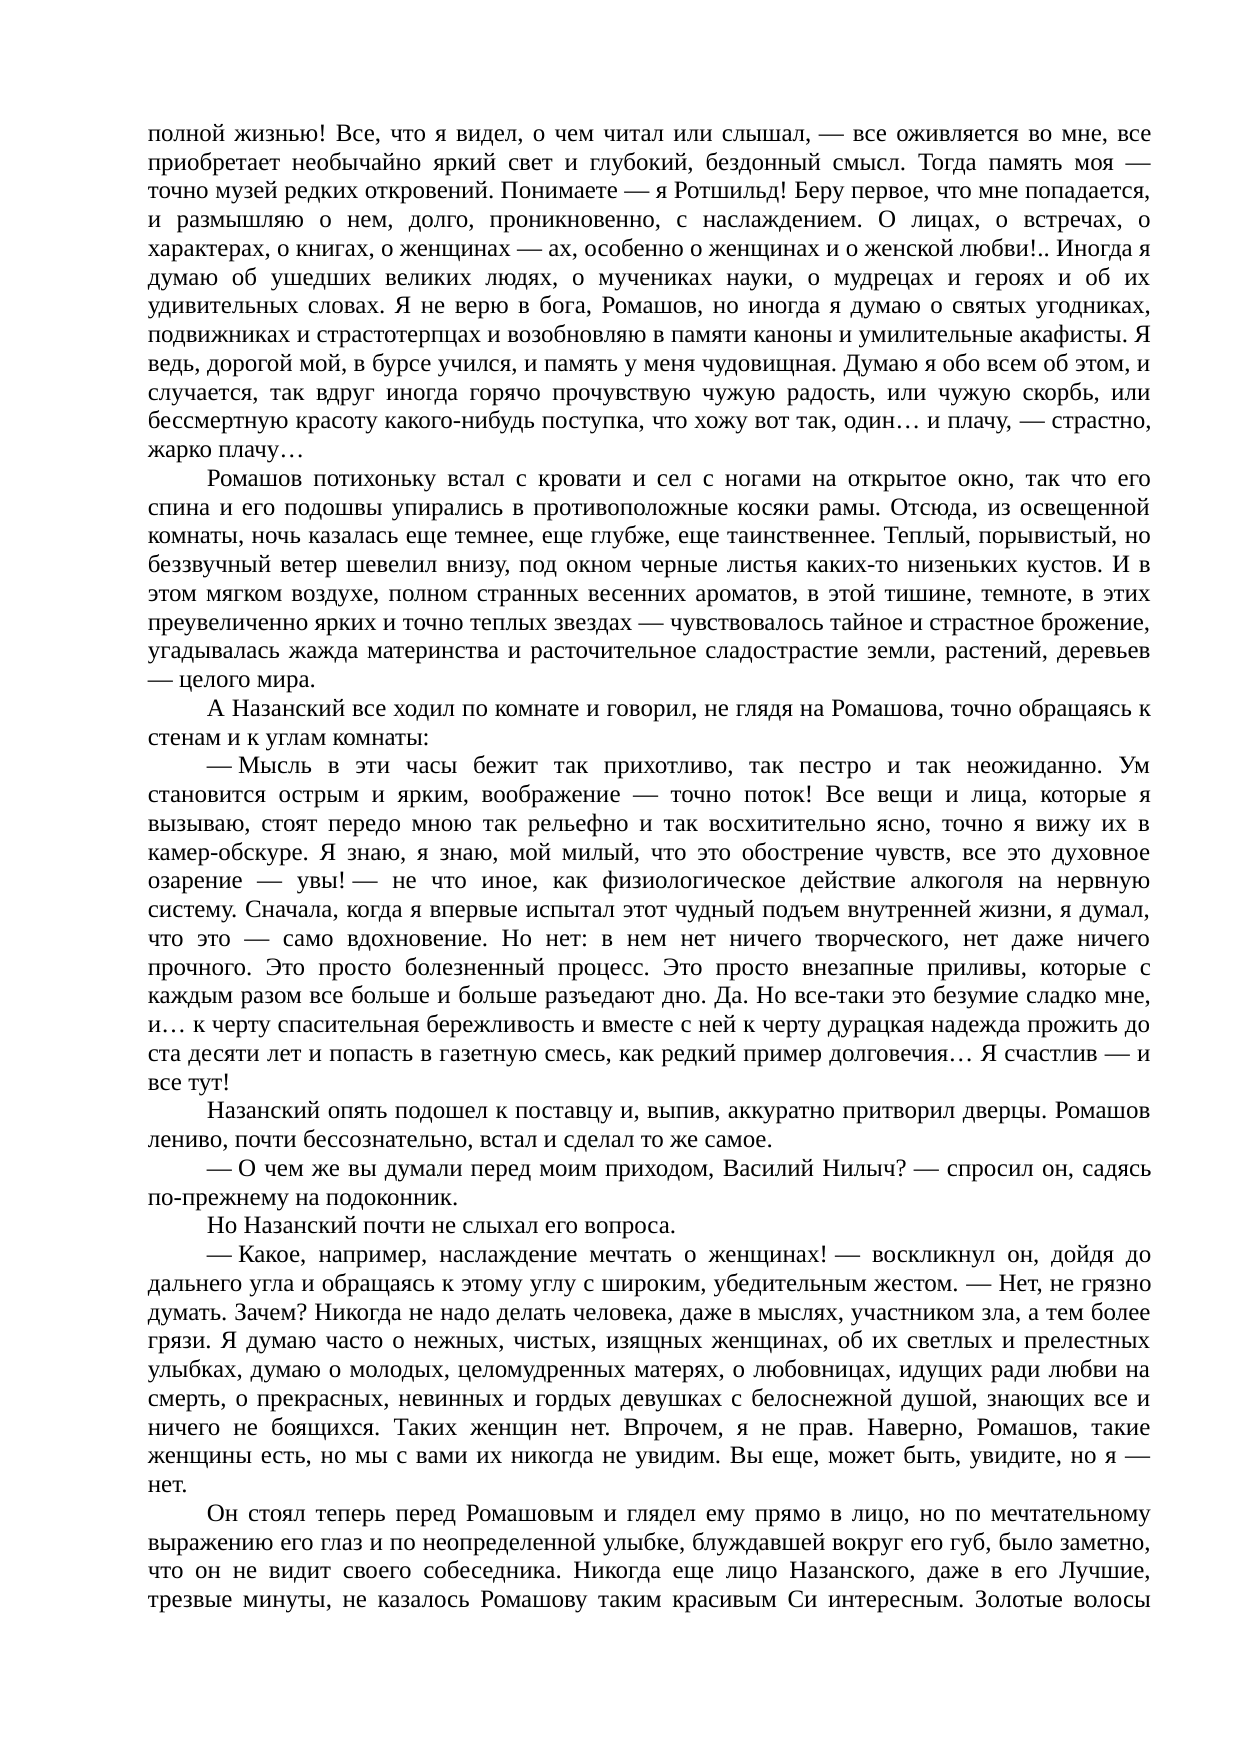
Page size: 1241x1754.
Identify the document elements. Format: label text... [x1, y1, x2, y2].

text А Назанский все ходил по комнате и говорил, не глядя на Ромашова, точно обращаясь к стенам и к углам комнаты: [148, 693, 1152, 751]
text — Какое, например, наслаждение мечтать о женщинах! — воскликнул он, дойдя до дальнего угла и обращаясь к этому углу с широким, убедительным жестом. — Нет, не грязно думать. Зачем? Никогда не надо делать человека, даже в мыслях, участником зла, а тем более грязи. Я думаю часто о нежных, чистых, изящных женщинах, об их светлых и прелестных улыбках, думаю о молодых, целомудренных матерях, о любовницах, идущих ради любви на смерть, о прекрасных, невинных и гордых девушках с белоснежной душой, знающих все и ничего не боящихся. Таких женщин нет. Впрочем, я не прав. Наверно, Ромашов, такие женщины есть, но мы с вами их никогда не увидим. Вы еще, может быть, увидите, но я — нет. [148, 1239, 1152, 1498]
text — Мысль в эти часы бежит так прихотливо, так пестро и так неожиданно. Ум становится острым и ярким, воображение — точно поток! Все вещи и лица, которые я вызываю, стоят передо мною так рельефно и так восхитительно ясно, точно я вижу их в камер-обскуре. Я знаю, я знаю, мой милый, что это обострение чувств, все это духовное озарение — увы! — не что иное, как физиологическое действие алкоголя на нервную систему. Сначала, когда я впервые испытал этот чудный подъем внутренней жизни, я думал, что это — само вдохновение. Но нет: в нем нет ничего творческого, нет даже ничего прочного. Это просто болезненный процесс. Это просто внезапные приливы, которые с каждым разом все больше и больше разъедают дно. Да. Но все-таки это безумие сладко мне, и… к черту спасительная бережливость и вместе с ней к черту дурацкая надежда прожить до ста десяти лет и попасть в газетную смесь, как редкий пример долговечия… Я счастлив — и все тут! [148, 751, 1152, 1096]
text Он стоял теперь перед Ромашовым и глядел ему прямо в лицо, но по мечтательному выражению его глаз и по неопределенной улыбке, блуждавшей вокруг его губ, было заметно, что он не видит своего собеседника. Никогда еще лицо Назанского, даже в его Лучшие, трезвые минуты, не казалось Ромашову таким красивым Си интересным. Золотые волосы [148, 1498, 1152, 1613]
text Назанский опять подошел к поставцу и, выпив, аккуратно притворил дверцы. Ромашов лениво, почти бессознательно, встал и сделал то же самое. [148, 1096, 1152, 1153]
text Но Назанский почти не слыхал его вопроса. [148, 1211, 1152, 1239]
text полной жизнью! Все, что я видел, о чем читал или слышал, — все оживляется во мне, все приобретает необычайно яркий свет и глубокий, бездонный смысл. Тогда память моя — точно музей редких откровений. Понимаете — я Ротшильд! Беру первое, что мне попадается, и размышляю о нем, долго, проникновенно, с наслаждением. О лицах, о встречах, о характерах, о книгах, о женщинах — ах, особенно о женщинах и о женской любви!.. Иногда я думаю об ушедших великих людях, о мучениках науки, о мудрецах и героях и об их удивительных словах. Я не верю в бога, Ромашов, но иногда я думаю о святых угодниках, подвижниках и страстотерпцах и возобновляю в памяти каноны и умилительные акафисты. Я ведь, дорогой мой, в бурсе учился, и память у меня чудовищная. Думаю я обо всем об этом, и случается, так вдруг иногда горячо прочувствую чужую радость, или чужую скорбь, или бессмертную красоту какого-нибудь поступка, что хожу вот так, один… и плачу, — страстно, жарко плачу… [148, 118, 1152, 463]
text Ромашов потихоньку встал с кровати и сел с ногами на открытое окно, так что его спина и его подошвы упирались в противоположные косяки рамы. Отсюда, из освещенной комнаты, ночь казалась еще темнее, еще глубже, еще таинственнее. Теплый, порывистый, но беззвучный ветер шевелил внизу, под окном черные листья каких-то низеньких кустов. И в этом мягком воздухе, полном странных весенних ароматов, в этой тишине, темноте, в этих преувеличенно ярких и точно теплых звездах — чувствовалось тайное и страстное брожение, угадывалась жажда материнства и расточительное сладострастие земли, растений, деревьев — целого мира. [148, 463, 1152, 693]
text — О чем же вы думали перед моим приходом, Василий Нилыч? — спросил он, садясь по-прежнему на подоконник. [148, 1153, 1152, 1211]
